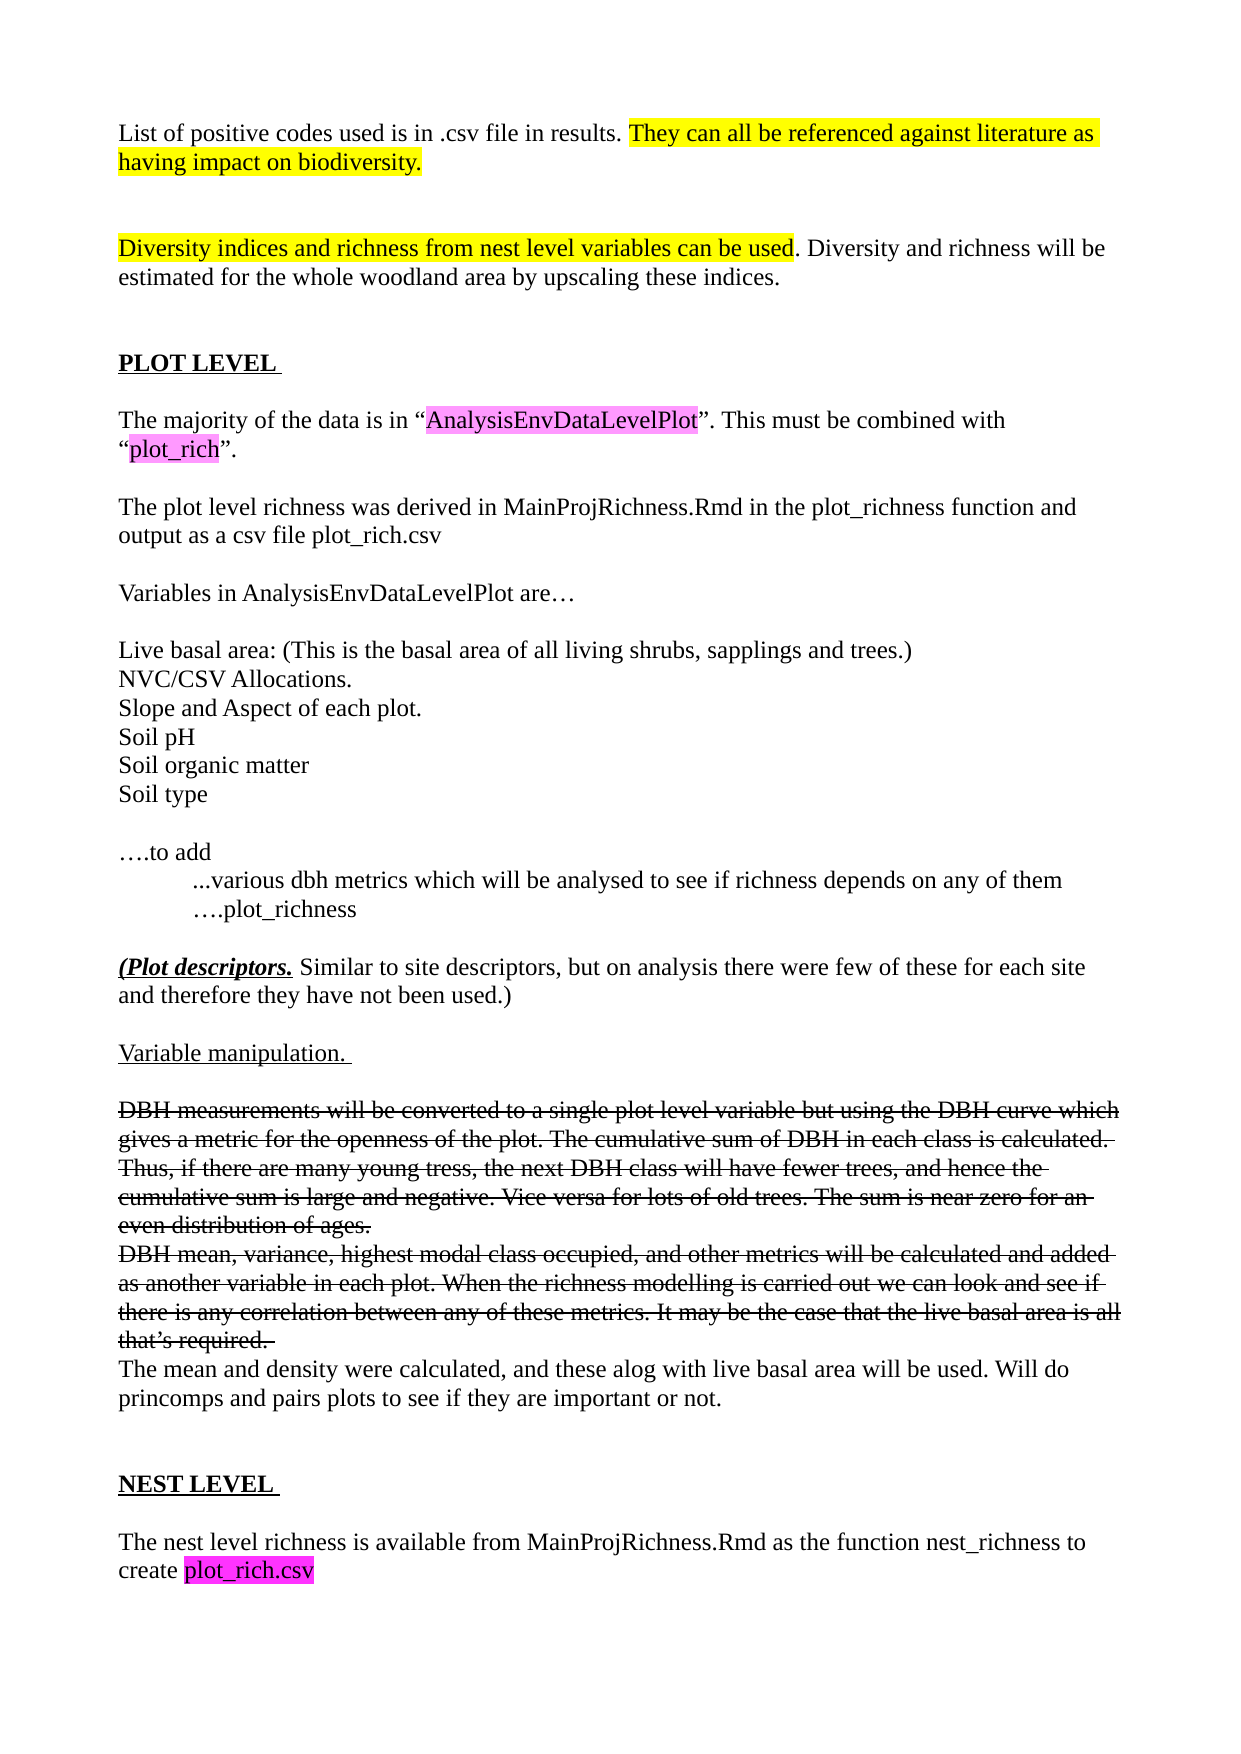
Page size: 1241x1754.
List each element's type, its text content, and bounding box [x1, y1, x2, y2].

text The plot level richness was derived in MainProjRichness.Rmd in the plot_richness function and output as a csv file plot_rich.csv [118, 492, 1122, 549]
text ….plot_richness [118, 894, 1122, 923]
text Live basal area: (This is the basal area of all living shrubs, sapplings and trees.) [118, 636, 1122, 664]
text The mean and density were calculated, and these alog with live basal area will be used. Will do princomps and pairs plots to see if they are important or not. [118, 1354, 1122, 1412]
text Variable manipulation. [118, 1038, 1122, 1067]
text NVC/CSV Allocations. [118, 664, 1122, 693]
text ...various dbh metrics which will be analysed to see if richness depends on any of them [118, 866, 1122, 894]
text The majority of the data is in “AnalysisEnvDataLevelPlot”. This must be combined with “plot_rich”. [118, 406, 1122, 463]
text Diversity indices and richness from nest level variables can be used. Diversity and richness will be estimated for the whole woodland area by upscaling these indices. [118, 233, 1122, 291]
text (Plot descriptors. Similar to site descriptors, but on analysis there were few of these for each site and therefore they have not been used.) [118, 952, 1122, 1009]
text DBH measurements will be converted to a single plot level variable but using the DBH curve which gives a metric for the openness of the plot. The cumulative sum of DBH in each class is calculated. Thus, if there are many young tress, the next DBH class will have fewer trees, and hence the cumulative sum is large and negative. Vice versa for lots of old trees. The sum is near zero for an even distribution of ages. [118, 1096, 1122, 1239]
text Soil organic matter [118, 751, 1122, 779]
text List of positive codes used is in .csv file in results. They can all be referenced against literature as having impact on biodiversity. [118, 118, 1122, 176]
text PLOT LEVEL [118, 348, 1122, 377]
text Soil pH [118, 722, 1122, 751]
text Slope and Aspect of each plot. [118, 693, 1122, 722]
text ….to add [118, 837, 1122, 866]
text DBH mean, variance, highest modal class occupied, and other metrics will be calculated and added as another variable in each plot. When the richness modelling is carried out we can look and see if there is any correlation between any of these metrics. It may be the case that the live basal area is all that’s required. [118, 1239, 1122, 1354]
text The nest level richness is available from MainProjRichness.Rmd as the function nest_richness to create plot_rich.csv [118, 1527, 1122, 1584]
text Variables in AnalysisEnvDataLevelPlot are… [118, 578, 1122, 607]
text NEST LEVEL [118, 1469, 1122, 1498]
text Soil type [118, 779, 1122, 808]
